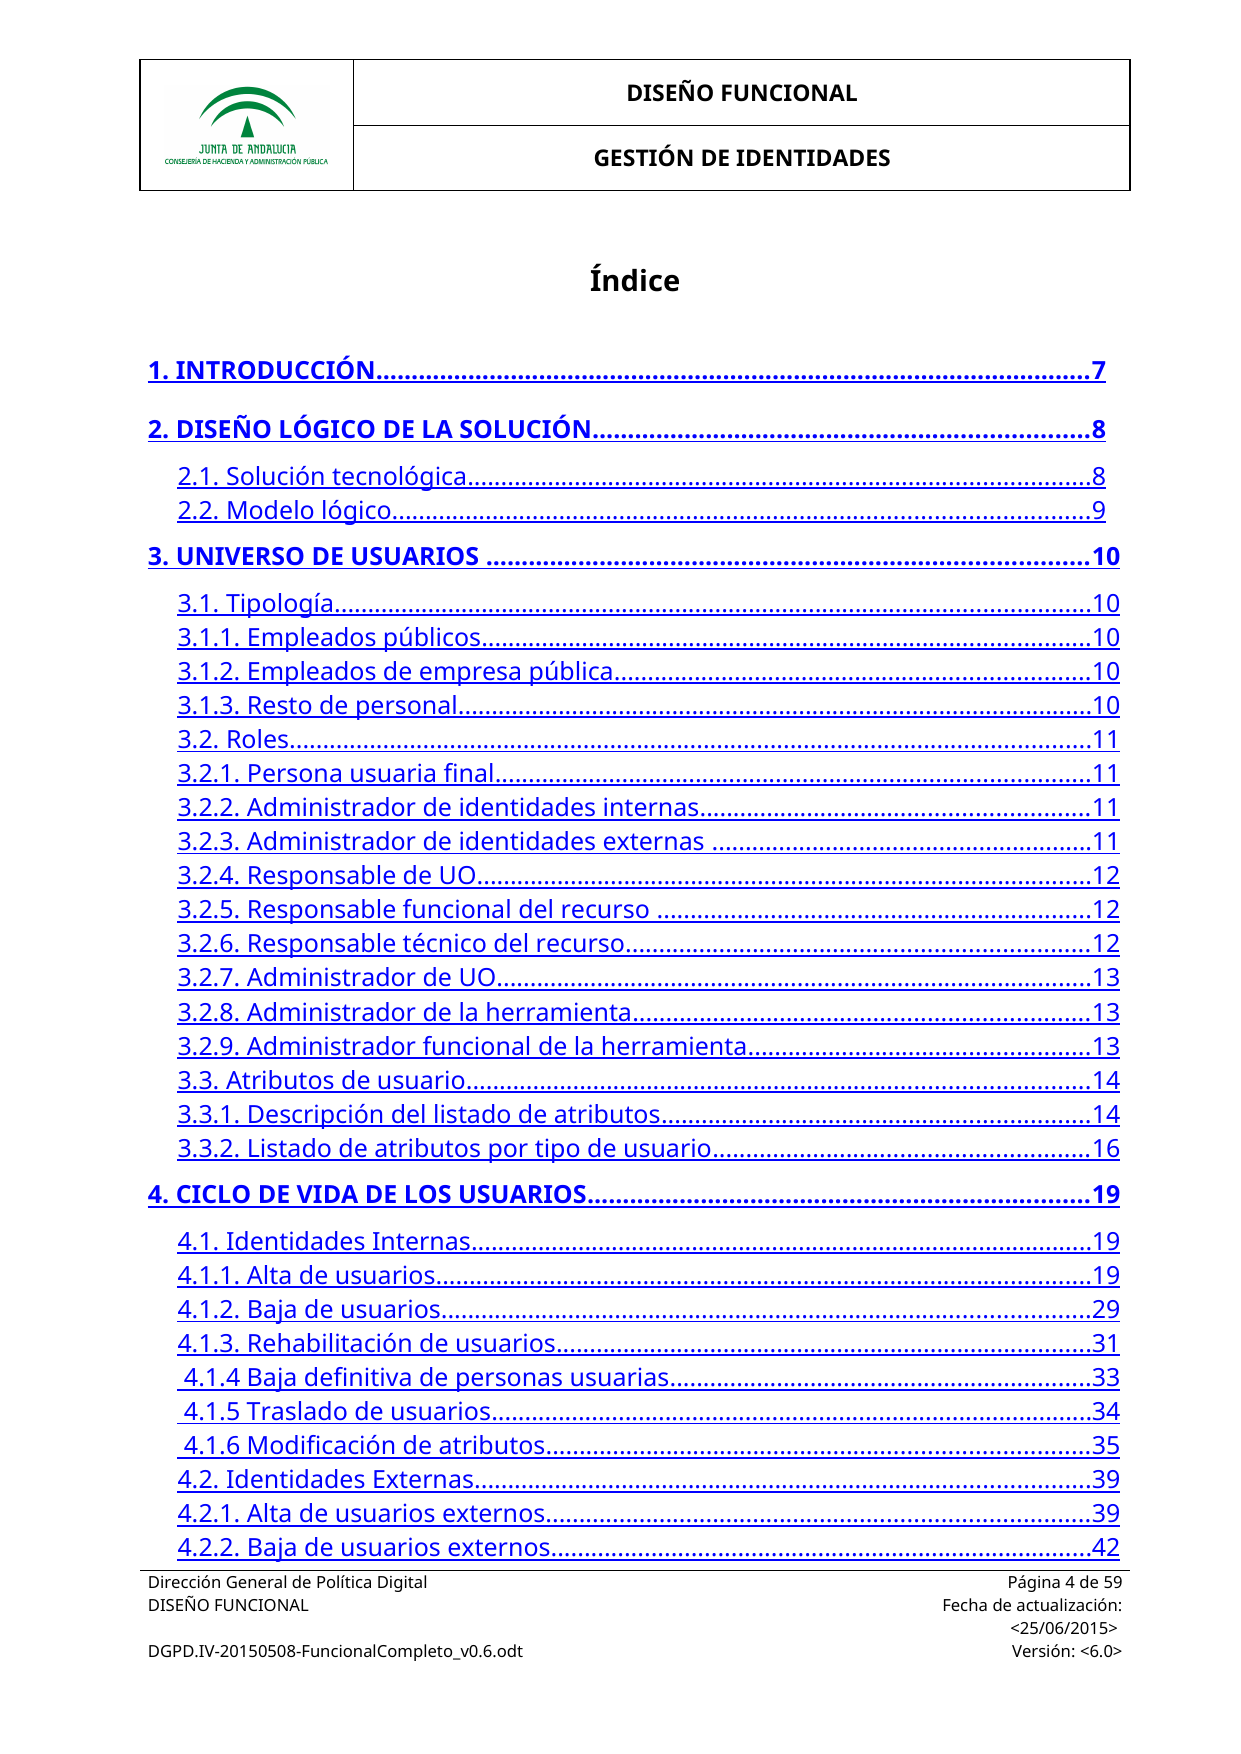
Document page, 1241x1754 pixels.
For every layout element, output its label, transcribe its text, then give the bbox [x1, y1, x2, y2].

text 2.2. Modelo lógico 9 [177, 492, 1122, 526]
text 3.3.1. Descripción del listado de atributos 14 [177, 1096, 1122, 1130]
text 4.1. Identidades Internas 19 [177, 1223, 1122, 1258]
text 3.2.3. Administrador de identidades externas 11 [177, 824, 1122, 858]
text 3.1. Tipología 10 [177, 585, 1122, 619]
text 4.2.1. Alta de usuarios externos 39 [177, 1496, 1122, 1530]
text 4.1.3. Rehabilitación de usuarios 31 [177, 1326, 1122, 1360]
text 3.1.3. Resto de personal 10 [177, 688, 1122, 722]
text 3.2.6. Responsable técnico del recurso 12 [177, 926, 1122, 960]
text 3. UNIVERSO DE USUARIOS 10 [148, 539, 1122, 573]
text 3.2.1. Persona usuaria final 11 [177, 756, 1122, 790]
text 3.2.4. Responsable de UO 12 [177, 858, 1122, 892]
text 2. DISEÑO LÓGICO DE LA SOLUCIÓN 8 [148, 412, 1122, 446]
text 3.2.2. Administrador de identidades internas 11 [177, 790, 1122, 824]
text 3.1.1. Empleados públicos 10 [177, 619, 1122, 653]
text 3.2. Roles 11 [177, 722, 1122, 756]
text 4.2. Identidades Externas 39 [177, 1462, 1122, 1496]
text 4.1.4 Baja definitiva de personas usuarias 33 [177, 1360, 1122, 1394]
text 3.2.5. Responsable funcional del recurso 12 [177, 892, 1122, 926]
picture [164, 85, 330, 165]
text 4.1.5 Traslado de usuarios 34 [177, 1394, 1122, 1428]
text 3.2.9. Administrador funcional de la herramienta 13 [177, 1028, 1122, 1062]
text 3.2.8. Administrador de la herramienta 13 [177, 994, 1122, 1028]
text 3.2.7. Administrador de UO 13 [177, 960, 1122, 994]
text 3.3.2. Listado de atributos por tipo de usuario 16 [177, 1130, 1122, 1164]
text 2.1. Solución tecnológica 8 [177, 458, 1122, 492]
text 4.1.6 Modificación de atributos 35 [177, 1428, 1122, 1462]
text 3.1.2. Empleados de empresa pública 10 [177, 653, 1122, 688]
text 4.1.1. Alta de usuarios 19 [177, 1258, 1122, 1292]
text 4.1.2. Baja de usuarios 29 [177, 1292, 1122, 1326]
text 4. CICLO DE VIDA DE LOS USUARIOS 19 [148, 1177, 1122, 1211]
text 3.3. Atributos de usuario 14 [177, 1062, 1122, 1096]
subtitle Índice [148, 260, 1122, 300]
text 1. INTRODUCCIÓN 7 [148, 353, 1122, 387]
text 4.2.2. Baja de usuarios externos 42 [177, 1530, 1122, 1564]
